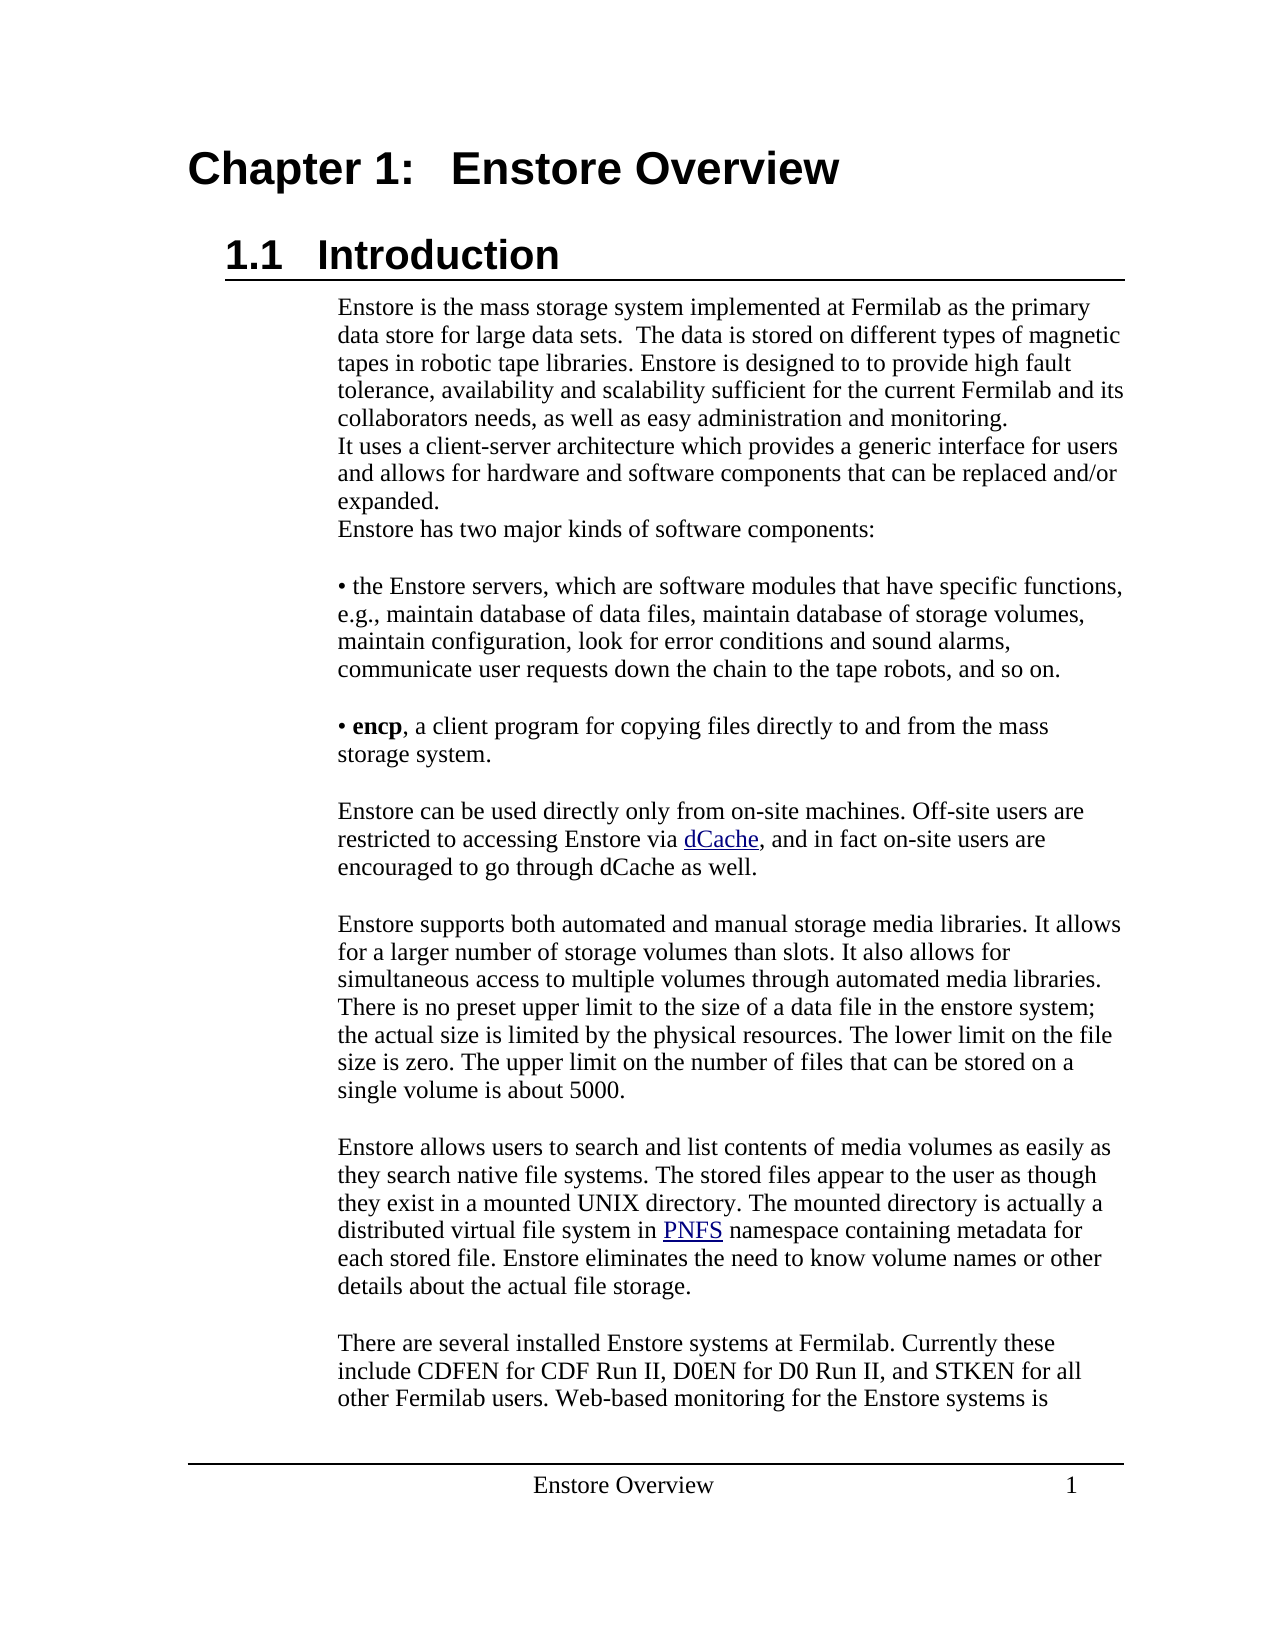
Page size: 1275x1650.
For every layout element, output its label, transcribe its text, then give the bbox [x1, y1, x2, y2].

subtitle Enstore Overview [187, 143, 1125, 194]
text There are several installed Enstore systems at Fermilab. Currently these include CDFEN for CDF Run II, D0EN for D0 Run II, and STKEN for all other Fermilab users. Web-based monitoring for the Enstore systems is [337, 1329, 1125, 1412]
text Enstore is the mass storage system implemented at Fermilab as the primary data store for large data sets. The data is stored on different types of magnetic tapes in robotic tape libraries. Enstore is designed to to provide high fault tolerance, availability and scalability sufficient for the current Fermilab and its collaborators needs, as well as easy administration and monitoring. [337, 293, 1125, 432]
text Enstore allows users to search and list contents of media volumes as easily as they search native file systems. The stored files appear to the user as though they exist in a mounted UNIX directory. The mounted directory is actually a distributed virtual file system in PNFS namespace containing metadata for each stored file. Enstore eliminates the need to know volume names or other details about the actual file storage. [337, 1133, 1125, 1299]
text • encp, a client program for copying files directly to and from the mass storage system. [337, 712, 1125, 768]
text • the Enstore servers, which are software modules that have specific functions, e.g., maintain database of data files, maintain database of storage volumes, maintain configuration, look for error conditions and sound alarms, communicate user requests down the chain to the tape robots, and so on. [337, 572, 1125, 683]
text Enstore can be used directly only from on-site machines. Off-site users are restricted to accessing Enstore via dCache, and in fact on-site users are encouraged to go through dCache as well. [337, 797, 1125, 880]
subtitle Introduction [225, 232, 1125, 279]
text It uses a client-server architecture which provides a generic interface for users and allows for hardware and software components that can be replaced and/or expanded. [337, 432, 1125, 515]
text Enstore supports both automated and manual storage media libraries. It allows for a larger number of storage volumes than slots. It also allows for simultaneous access to multiple volumes through automated media libraries. There is no preset upper limit to the size of a data file in the enstore system; the actual size is limited by the physical resources. The lower limit on the file size is zero. The upper limit on the number of files that can be stored on a single volume is about 5000. [337, 910, 1125, 1104]
text Enstore has two major kinds of software components: [337, 515, 1125, 543]
